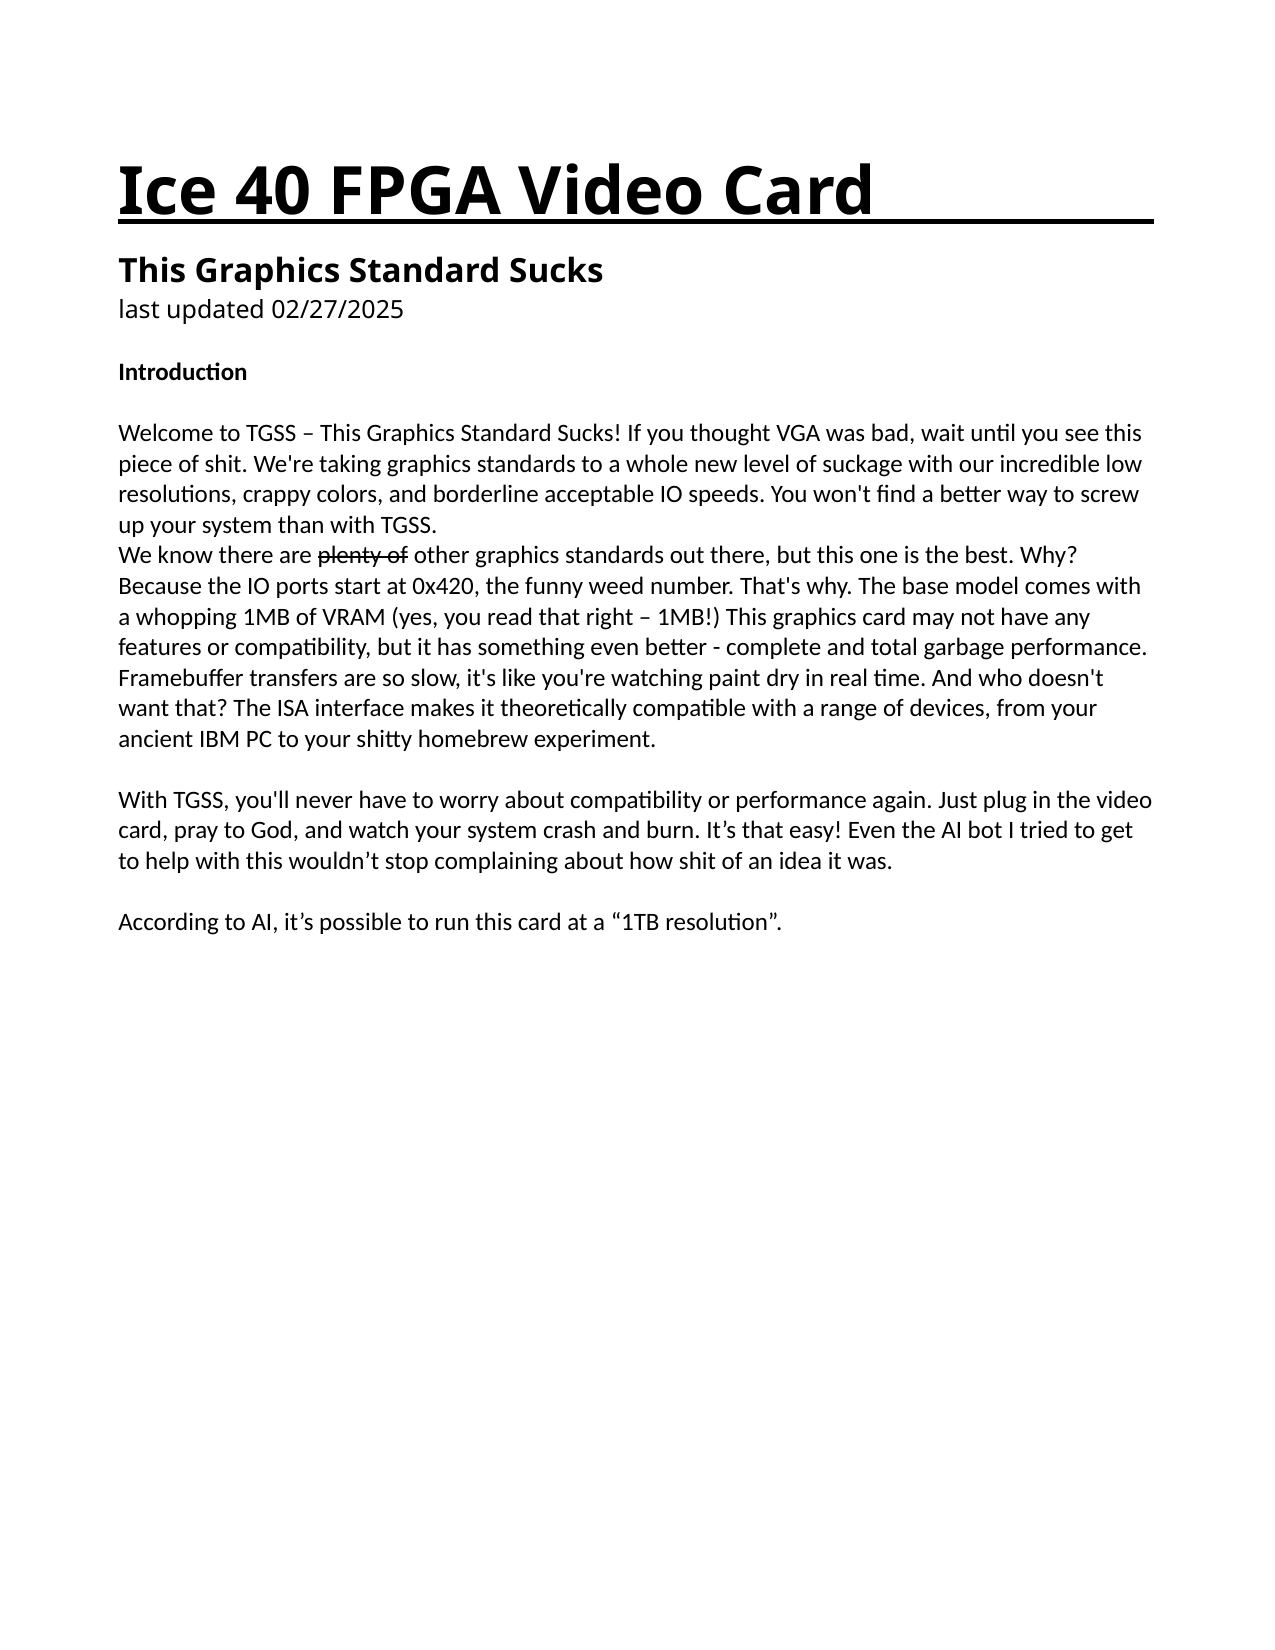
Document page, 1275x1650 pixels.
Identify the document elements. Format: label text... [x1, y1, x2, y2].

text Introduction [118, 356, 1157, 387]
text This Graphics Standard Sucks [118, 246, 1157, 292]
text We know there are plenty of other graphics standards out there, but this one is the best. Why? Because the IO ports start at 0x420, the funny weed number. That's why. The base model comes with a whopping 1MB of VRAM (yes, you read that right – 1MB!) This graphics card may not have any features or compatibility, but it has something even better - complete and total garbage performance. Framebuffer transfers are so slow, it's like you're watching paint dry in real time. And who doesn't want that? The ISA interface makes it theoretically compatible with a range of devices, from your ancient IBM PC to your shitty homebrew experiment. [118, 539, 1157, 753]
subtitle Ice 40 FPGA Video Card [118, 143, 1157, 234]
text Welcome to TGSS – This Graphics Standard Sucks! If you thought VGA was bad, wait until you see this piece of shit. We're taking graphics standards to a whole new level of suckage with our incredible low resolutions, crappy colors, and borderline acceptable IO speeds. You won't find a better way to screw up your system than with TGSS. [118, 417, 1157, 539]
text According to AI, it’s possible to run this card at a “1TB resolution”. [118, 906, 1157, 936]
text last updated 02/27/2025 [118, 292, 1157, 326]
text With TGSS, you'll never have to worry about compatibility or performance again. Just plug in the video card, pray to God, and watch your system crash and burn. It’s that easy! Even the AI bot I tried to get to help with this wouldn’t stop complaining about how shit of an idea it was. [118, 784, 1157, 875]
